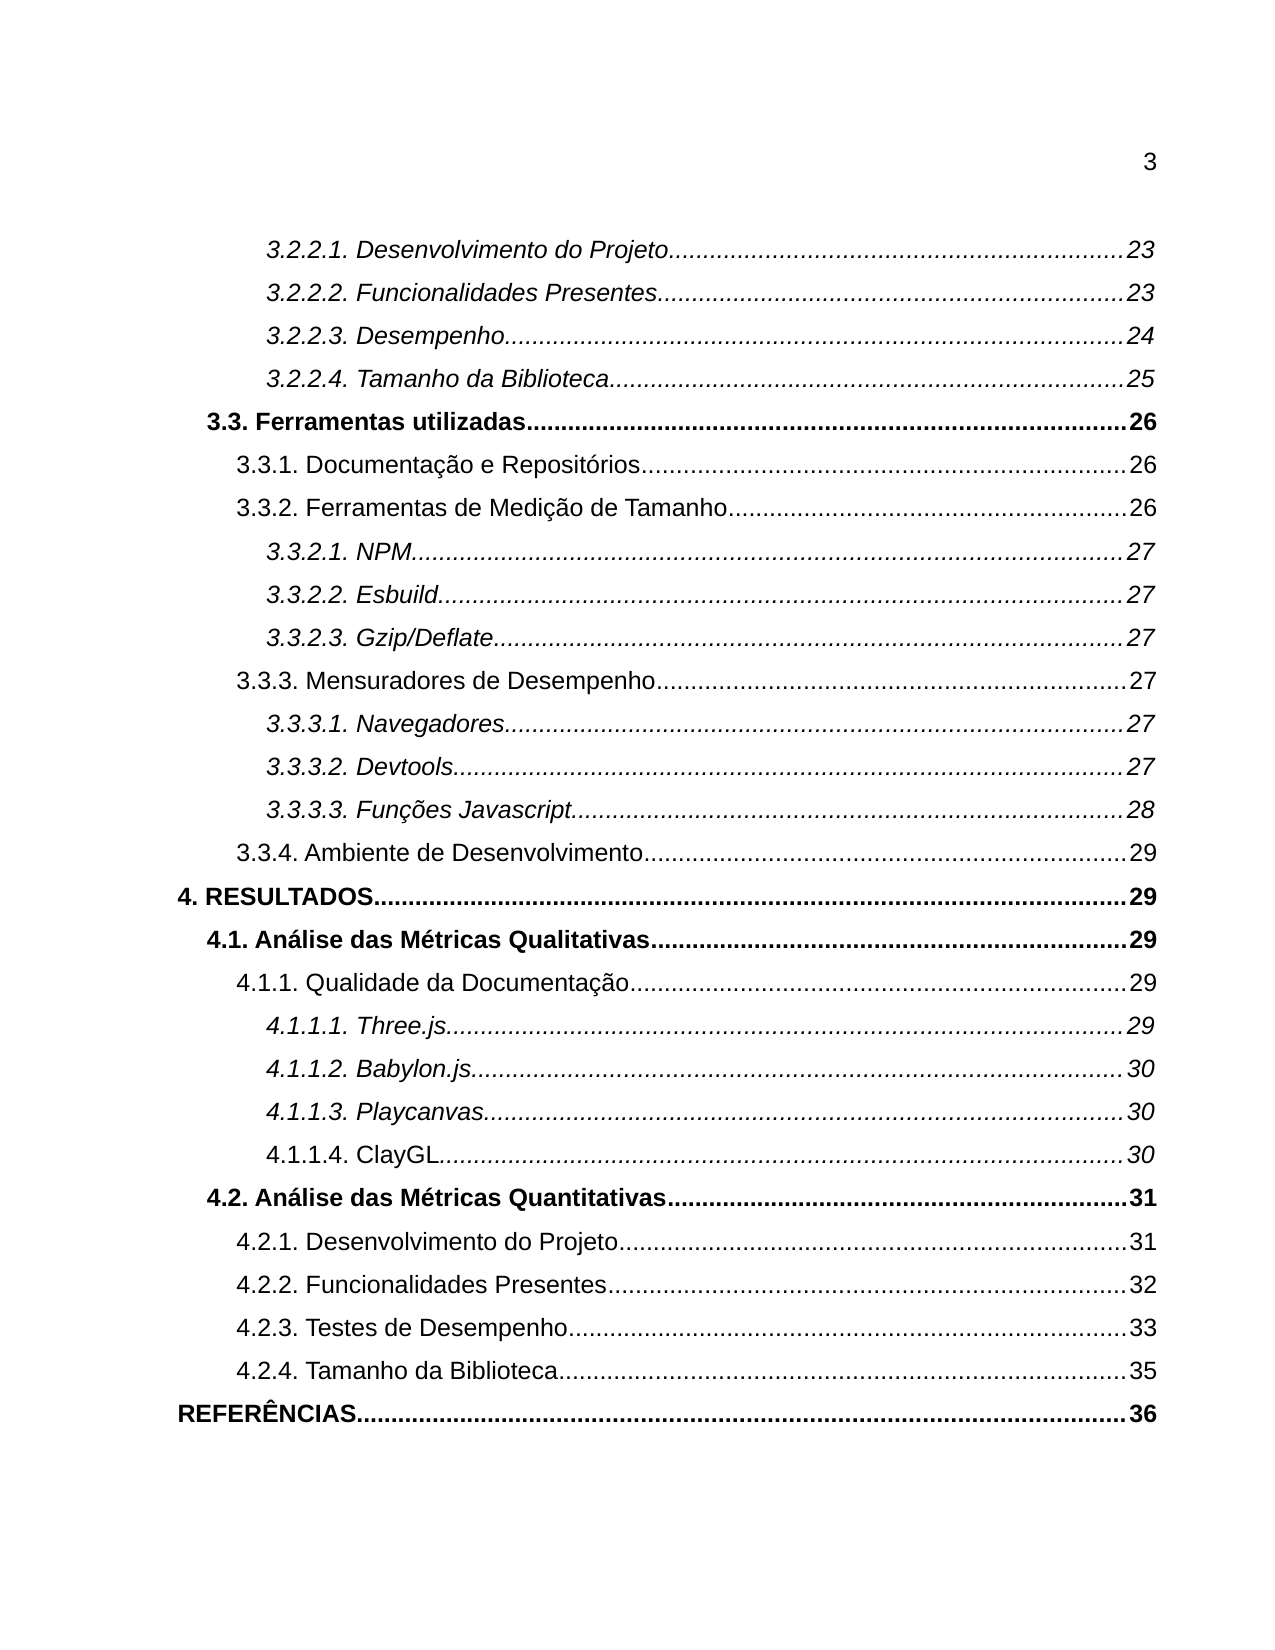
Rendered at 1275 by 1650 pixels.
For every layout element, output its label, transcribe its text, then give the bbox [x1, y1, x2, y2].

text 3.3.3. Mensuradores de Desempenho 27 [236, 666, 1157, 695]
text 3.3.2.2. Esbuild 27 [266, 580, 1157, 608]
text 4.1.1.2. Babylon.js 30 [266, 1054, 1157, 1083]
text 3.3.4. Ambiente de Desenvolvimento 29 [236, 838, 1157, 867]
text 3.3.2.1. NPM 27 [266, 537, 1157, 565]
text 3.3. Ferramentas utilizadas 26 [207, 407, 1157, 436]
text 4. Resultados 29 [177, 882, 1157, 910]
text 4.1.1.1. Three.js 29 [266, 1011, 1157, 1040]
text 4.2.2. Funcionalidades Presentes 32 [236, 1270, 1157, 1298]
text 4.2. Análise das Métricas Quantitativas 31 [207, 1183, 1157, 1212]
text 4.2.3. Testes de Desempenho 33 [236, 1313, 1157, 1342]
text 4.1.1.4. ClayGL 30 [266, 1140, 1157, 1169]
text 3.3.2. Ferramentas de Medição de Tamanho 26 [236, 493, 1157, 522]
text 4.1.1.3. Playcanvas 30 [266, 1097, 1157, 1126]
text 4.1. Análise das Métricas Qualitativas 29 [207, 925, 1157, 953]
text 3.2.2.4. Tamanho da Biblioteca 25 [266, 364, 1157, 393]
text 3.3.3.3. Funções Javascript 28 [266, 795, 1157, 824]
text 3.2.2.1. Desenvolvimento do Projeto 23 [266, 235, 1157, 263]
text 3.2.2.3. Desempenho 24 [266, 321, 1157, 350]
text 3.3.2.3. Gzip/Deflate 27 [266, 623, 1157, 652]
text REFERÊNCIAS 36 [177, 1399, 1157, 1428]
text 4.1.1. Qualidade da Documentação 29 [236, 968, 1157, 997]
text 3.3.3.2. Devtools 27 [266, 752, 1157, 781]
text 3.2.2.2. Funcionalidades Presentes 23 [266, 278, 1157, 307]
text 3.3.1. Documentação e Repositórios 26 [236, 450, 1157, 479]
text 3.3.3.1. Navegadores 27 [266, 709, 1157, 738]
text 4.2.4. Tamanho da Biblioteca 35 [236, 1356, 1157, 1385]
text 4.2.1. Desenvolvimento do Projeto 31 [236, 1227, 1157, 1255]
